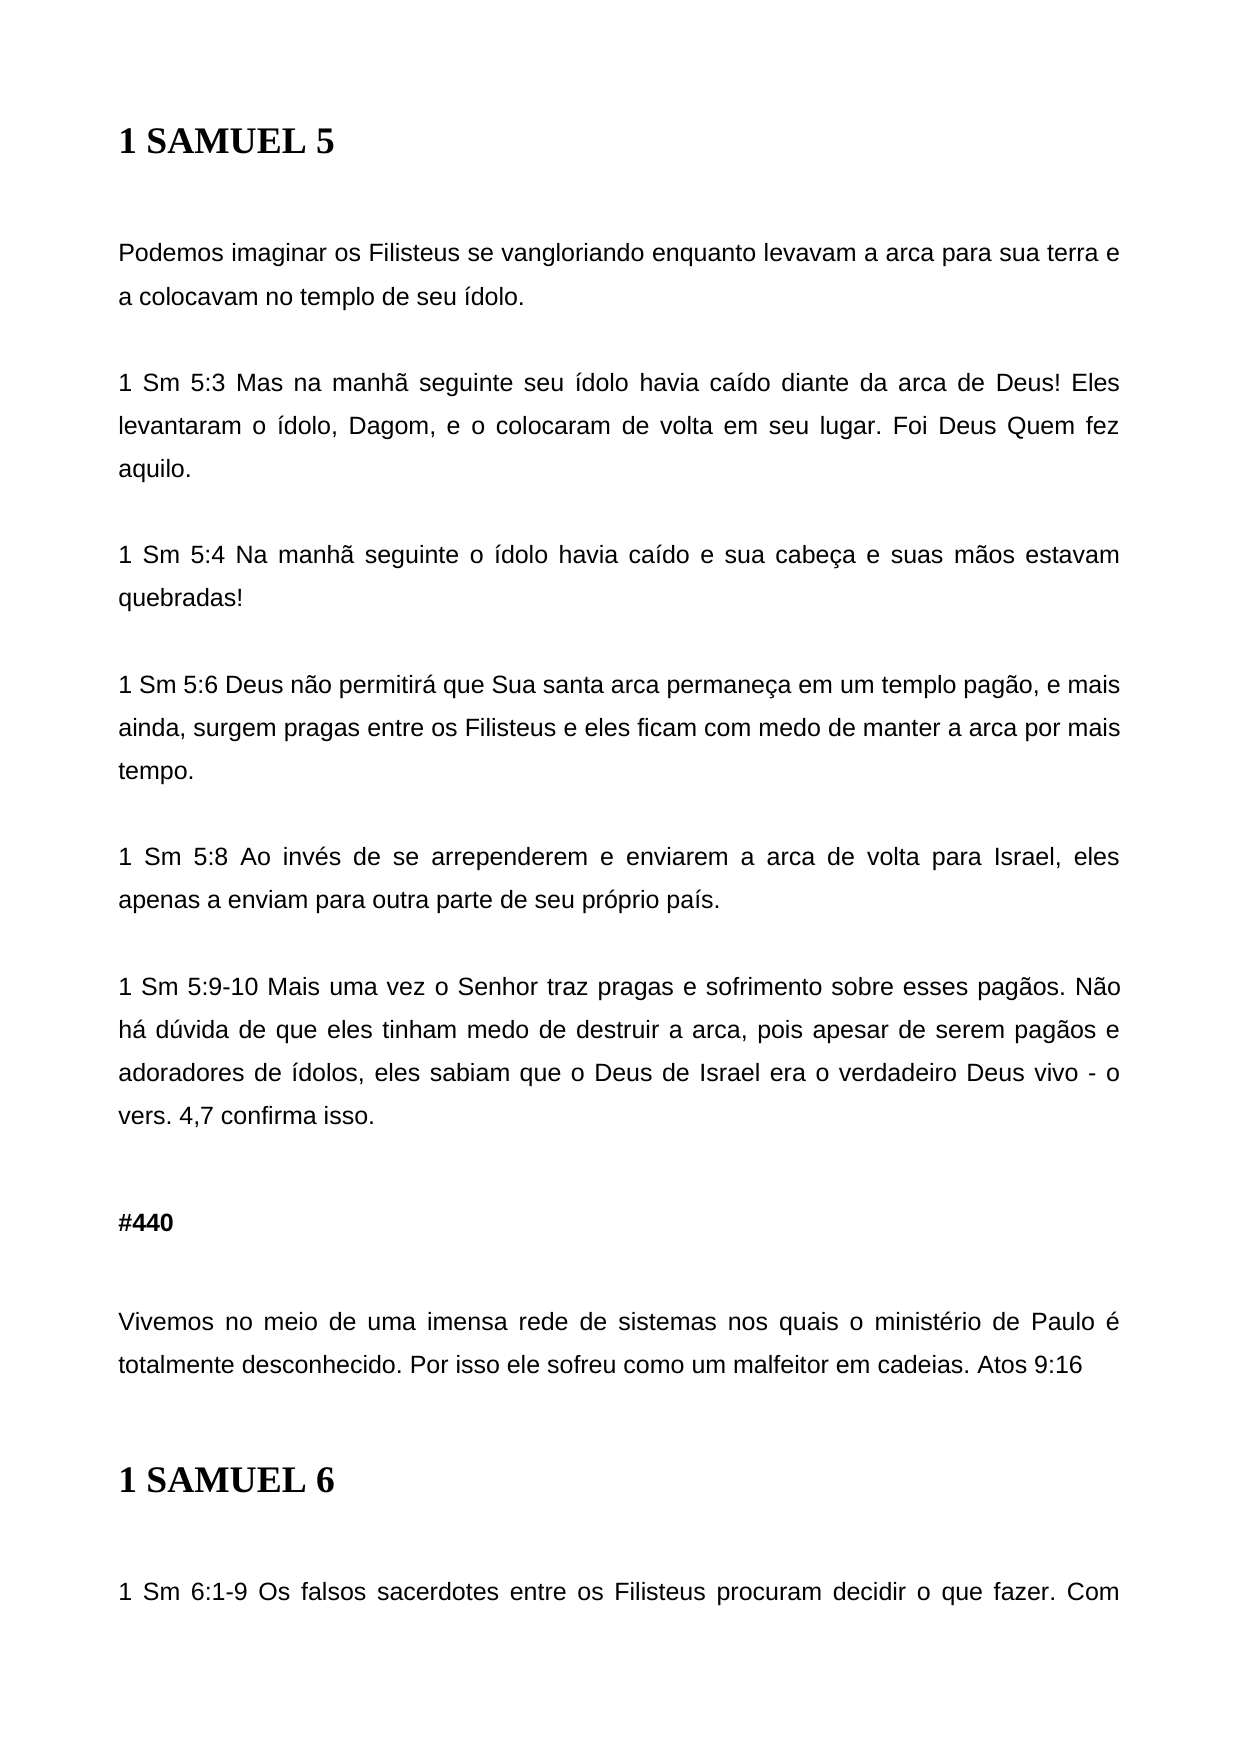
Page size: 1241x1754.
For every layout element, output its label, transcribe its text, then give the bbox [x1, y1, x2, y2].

text 1 Sm 5:8 Ao invés de se arrependerem e enviarem a arca de volta para Israel, eles apenas a enviam para outra parte de seu próprio país. [118, 842, 1122, 914]
subtitle 1 SAMUEL 6 [118, 1457, 1122, 1500]
text 1 Sm 5:6 Deus não permitirá que Sua santa arca permaneça em um templo pagão, e mais ainda, surgem pragas entre os Filisteus e eles ficam com medo de manter a arca por mais tempo. [118, 670, 1122, 785]
text 1 Sm 6:1-9 Os falsos sacerdotes entre os Filisteus procuram decidir o que fazer. Com [118, 1577, 1122, 1606]
text 1 Sm 5:3 Mas na manhã seguinte seu ídolo havia caído diante da arca de Deus! Eles levantaram o ídolo, Dagom, e o colocaram de volta em seu lugar. Foi Deus Quem fez aquilo. [118, 368, 1122, 483]
subtitle #440 [118, 1208, 1122, 1237]
subtitle 1 SAMUEL 5 [118, 118, 1122, 161]
text 1 Sm 5:9-10 Mais uma vez o Senhor traz pragas e sofrimento sobre esses pagãos. Não há dúvida de que eles tinham medo de destruir a arca, pois apesar de serem pagãos e adoradores de ídolos, eles sabiam que o Deus de Israel era o verdadeiro Deus vivo - o vers. 4,7 confirma isso. [118, 972, 1122, 1130]
text Podemos imaginar os Filisteus se vangloriando enquanto levavam a arca para sua terra e a colocavam no templo de seu ídolo. [118, 238, 1122, 310]
text Vivemos no meio de uma imensa rede de sistemas nos quais o ministério de Paulo é totalmente desconhecido. Por isso ele sofreu como um malfeitor em cadeias. Atos 9:16 [118, 1307, 1122, 1379]
text 1 Sm 5:4 Na manhã seguinte o ídolo havia caído e sua cabeça e suas mãos estavam quebradas! [118, 540, 1122, 612]
